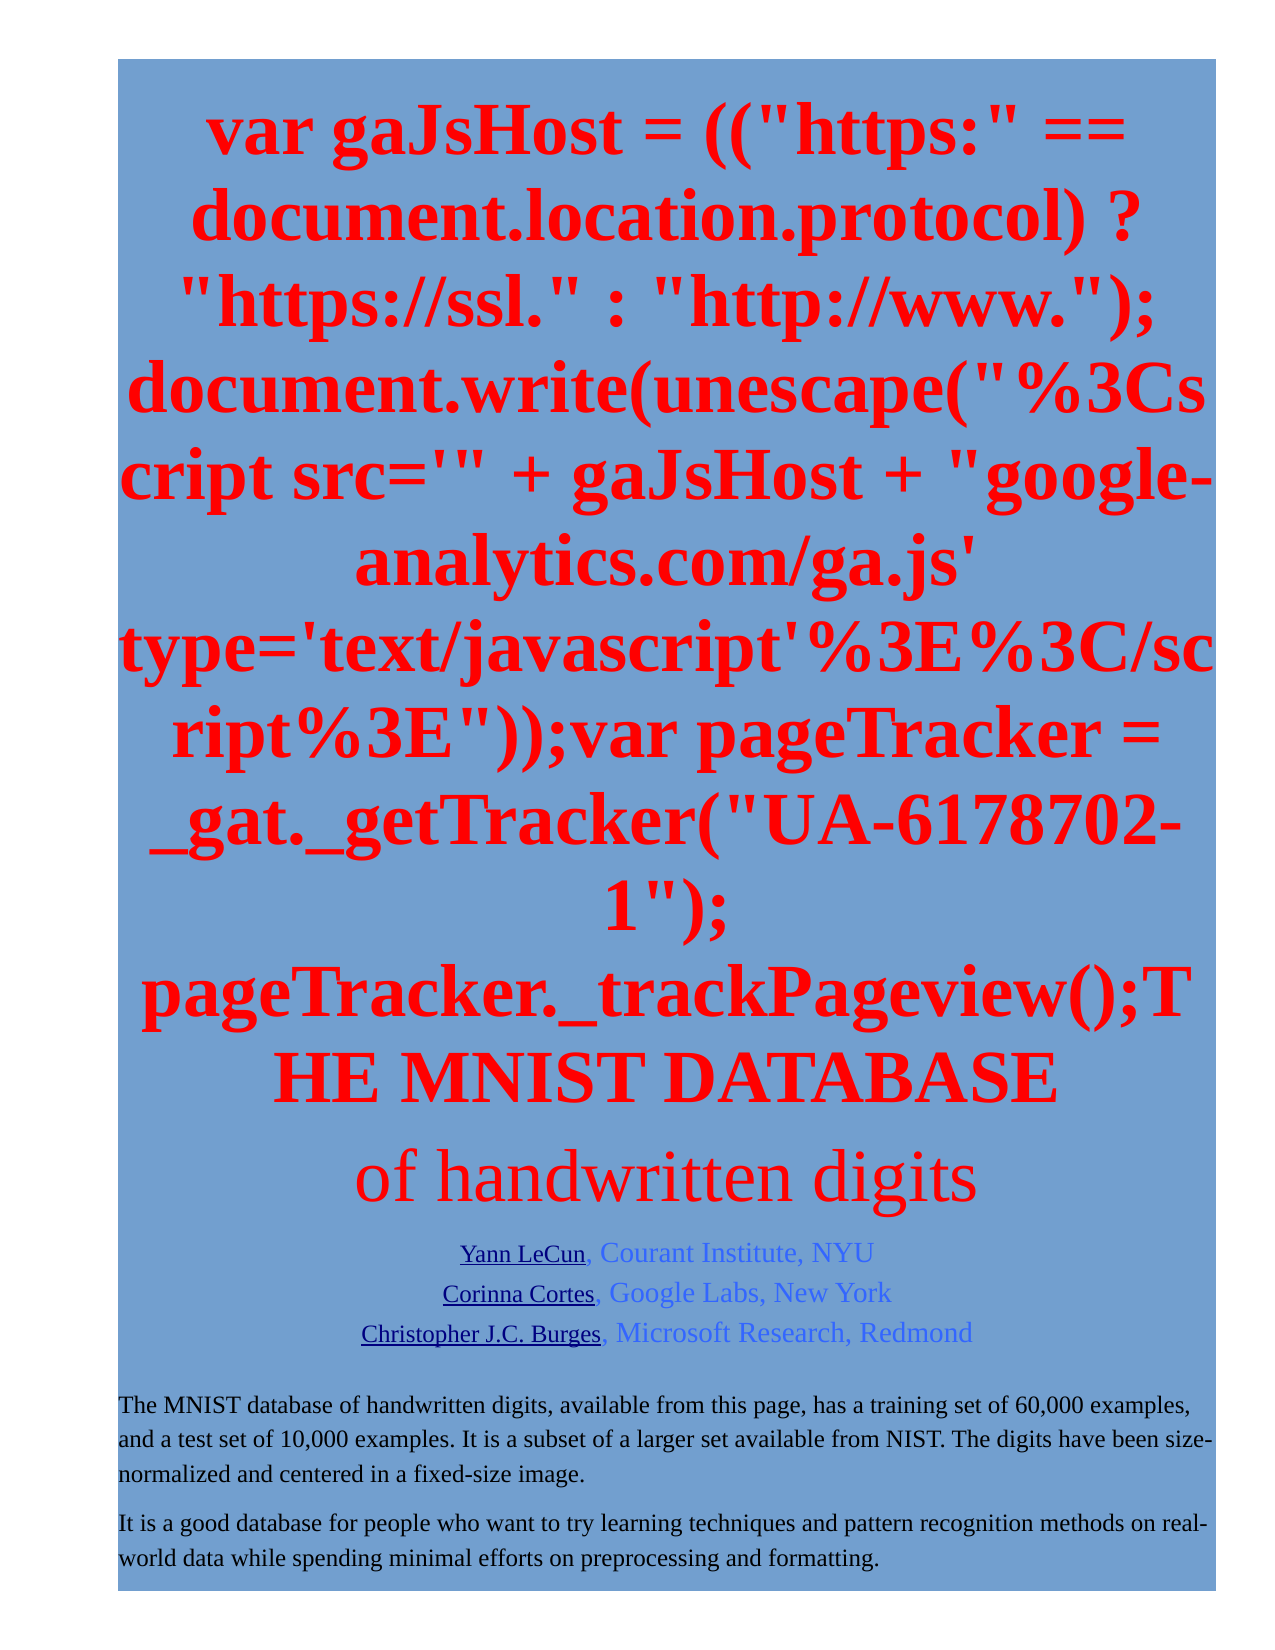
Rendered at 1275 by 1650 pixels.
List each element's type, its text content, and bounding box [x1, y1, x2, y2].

text Corinna Cortes, Google Labs, New York [118, 1275, 1216, 1309]
subtitle var gaJsHost = (("https:" == document.location.protocol) ? "https://ssl." : "http://www."); document.write(unescape("%3Cscript src='" + gaJsHost + "google-analytics.com/ga.js' type='text/javascript'%3E%3C/script%3E"));var pageTracker = _gat._getTracker("UA-6178702-1"); pageTracker._trackPageview();THE MNIST DATABASE [118, 84, 1216, 1119]
text The MNIST database of handwritten digits, available from this page, has a training set of 60,000 examples, and a test set of 10,000 examples. It is a subset of a larger set available from NIST. The digits have been size-normalized and centered in a fixed-size image. [118, 1390, 1216, 1488]
text Christopher J.C. Burges, Microsoft Research, Redmond [118, 1315, 1216, 1349]
text It is a good database for people who want to try learning techniques and pattern recognition methods on real-world data while spending minimal efforts on preprocessing and formatting. [118, 1508, 1216, 1571]
text Yann LeCun, Courant Institute, NYU [118, 1235, 1216, 1268]
text of handwritten digits [118, 1132, 1216, 1218]
